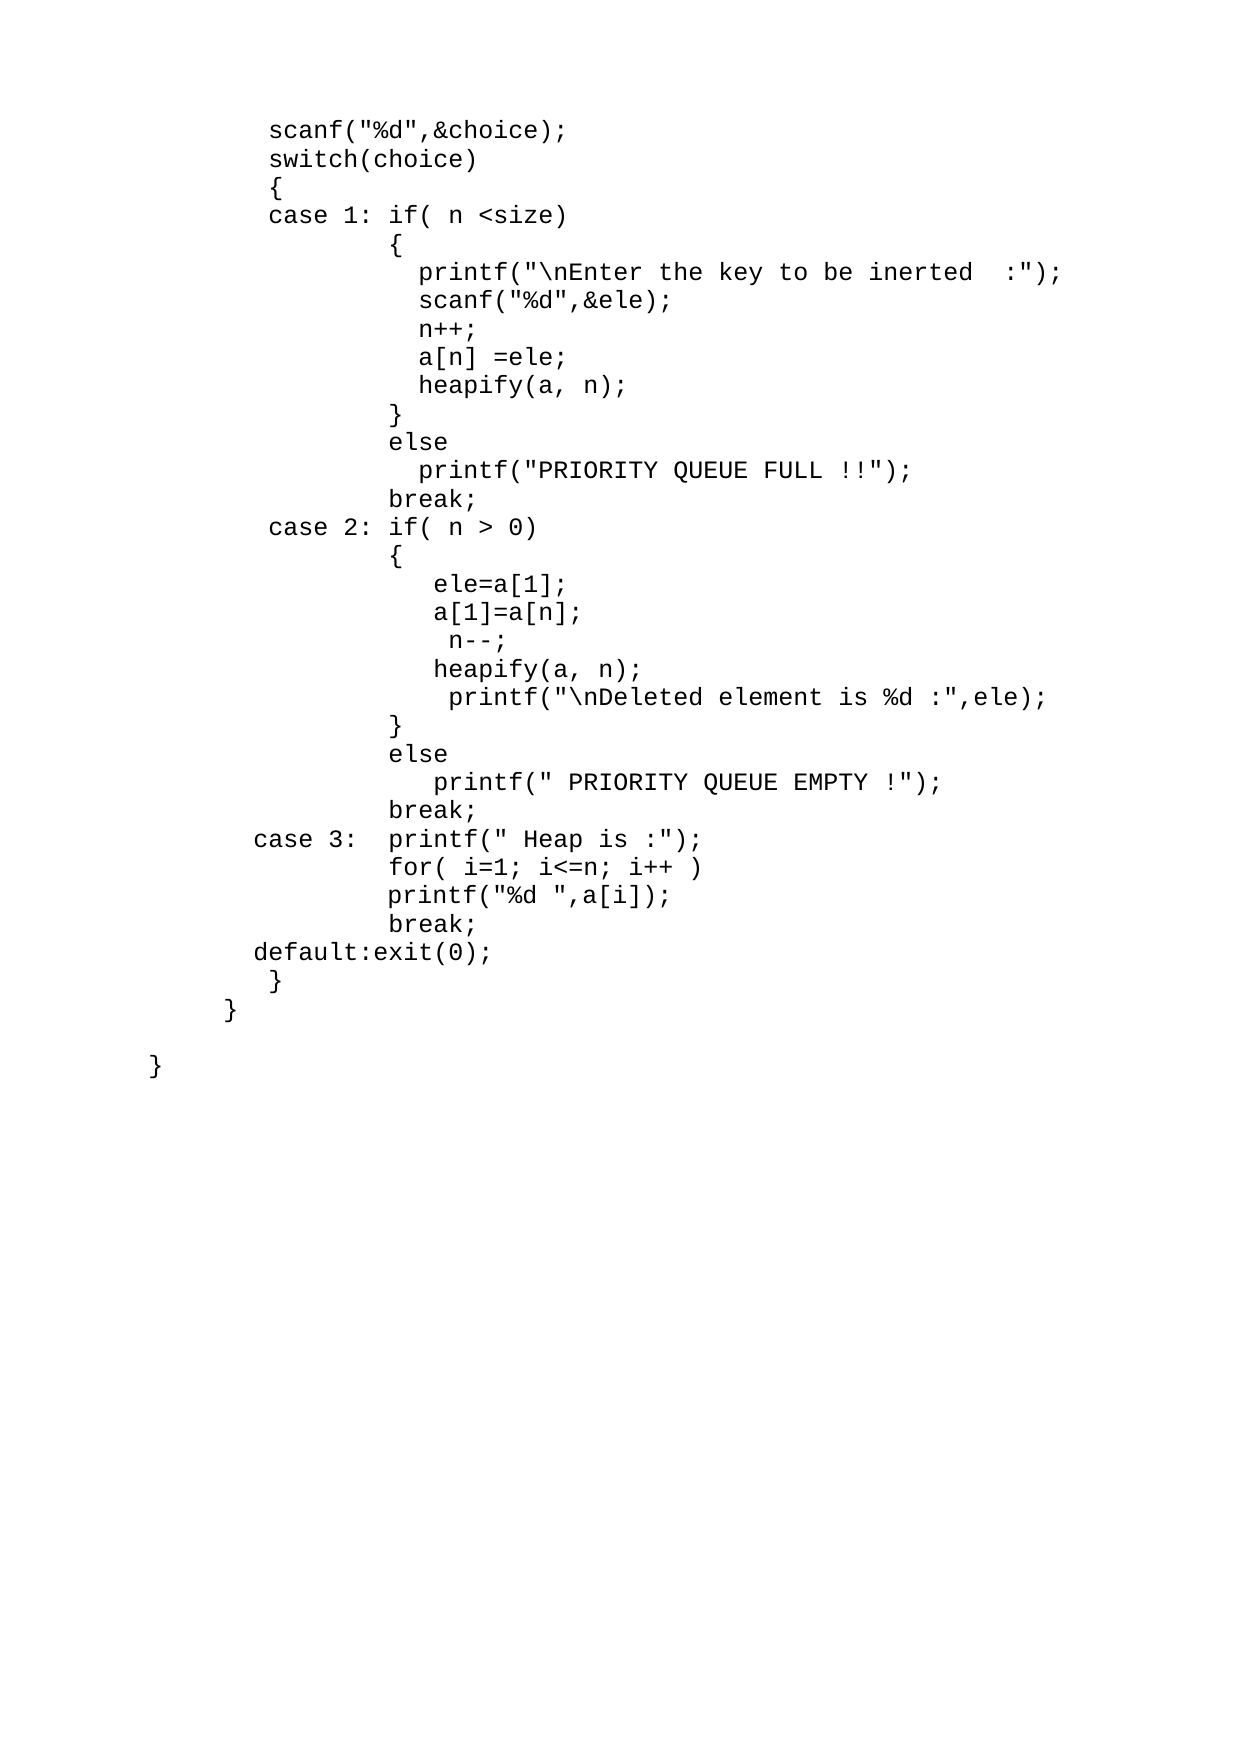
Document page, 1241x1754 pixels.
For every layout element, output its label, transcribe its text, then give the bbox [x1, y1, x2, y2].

text } [118, 713, 1122, 741]
text break; [118, 486, 1122, 515]
text break; [118, 911, 1122, 940]
text a[n] =ele; [118, 345, 1122, 373]
text else [118, 741, 1122, 770]
text for( i=1; i<=n; i++ ) [118, 855, 1122, 883]
text { [118, 543, 1122, 571]
text printf("\nDeleted element is %d :",ele); [118, 685, 1122, 713]
text { [118, 175, 1122, 203]
text printf("PRIORITY QUEUE FULL !!"); [118, 458, 1122, 486]
text break; [118, 798, 1122, 826]
text ele=a[1]; [118, 571, 1122, 600]
text case 2: if( n > 0) [118, 515, 1122, 543]
text a[1]=a[n]; [118, 600, 1122, 628]
text n--; [118, 628, 1122, 656]
text heapify(a, n); [118, 656, 1122, 685]
text printf(" PRIORITY QUEUE EMPTY !"); [118, 770, 1122, 798]
text } [118, 401, 1122, 430]
text switch(choice) [118, 146, 1122, 175]
text default:exit(0); [118, 940, 1122, 968]
text else [118, 430, 1122, 458]
text } [118, 968, 1122, 996]
text printf("%d ",a[i]); [118, 883, 1122, 911]
text { [118, 231, 1122, 260]
text scanf("%d",&ele); [118, 288, 1122, 316]
text } [118, 996, 1122, 1025]
text heapify(a, n); [118, 373, 1122, 401]
text printf("\nEnter the key to be inerted :"); [118, 260, 1122, 288]
text case 3: printf(" Heap is :"); [118, 826, 1122, 855]
text case 1: if( n <size) [118, 203, 1122, 231]
text n++; [118, 316, 1122, 345]
text scanf("%d",&choice); [118, 118, 1122, 146]
text } [118, 1053, 1122, 1081]
